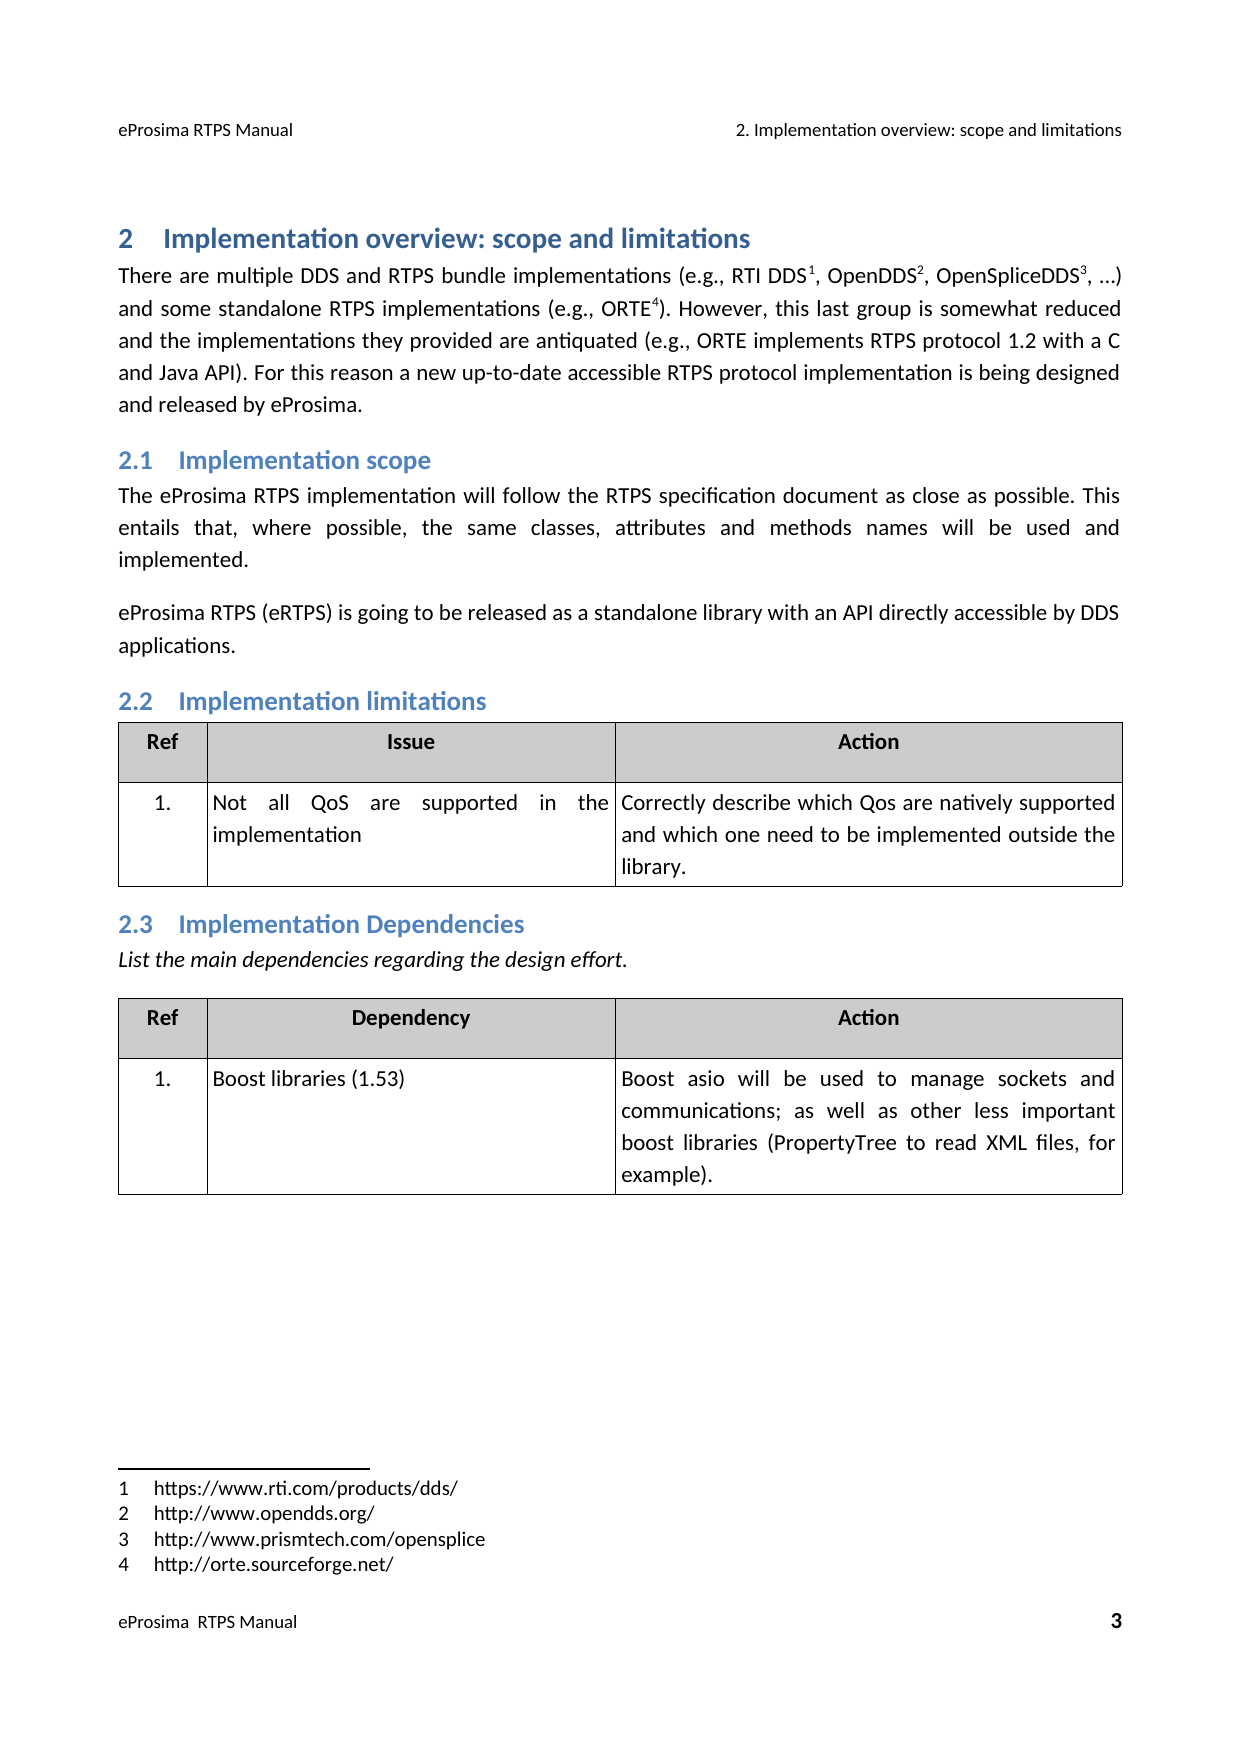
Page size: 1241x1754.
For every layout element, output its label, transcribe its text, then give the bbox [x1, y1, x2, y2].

text There are multiple DDS and RTPS bundle implementations (e.g., RTI DDS, OpenDDS, OpenSpliceDDS, …) and some standalone RTPS implementations (e.g., ORTE). However, this last group is somewhat reduced and the implementations they provided are antiquated (e.g., ORTE implements RTPS protocol 1.2 with a C and Java API). For this reason a new up-to-date accessible RTPS protocol implementation is being designed and released by eProsima. [118, 261, 1122, 418]
table_header Action [616, 723, 1122, 782]
subtitle Implementation overview: scope and limitations [118, 221, 1122, 256]
table_header Dependency [208, 999, 615, 1058]
text List the main dependencies regarding the design effort. [118, 945, 1122, 973]
table_header Ref [119, 723, 207, 782]
table_cell 1. [119, 1059, 207, 1194]
table_cell Correctly describe which Qos are natively supported and which one need to be implemented outside the library. [616, 783, 1122, 886]
subtitle Implementation limitations [118, 684, 1122, 717]
text https://www.rti.com/products/dds/ [118, 1475, 1122, 1501]
table_header Issue [208, 723, 615, 782]
text eProsima RTPS (eRTPS) is going to be released as a standalone library with an API directly accessible by DDS applications. [118, 598, 1122, 659]
table_cell Not all QoS are supported in the implementation [208, 783, 615, 886]
text http://www.opendds.org/ [118, 1501, 1122, 1526]
text The eProsima RTPS implementation will follow the RTPS specification document as close as possible. This entails that, where possible, the same classes, attributes and methods names will be used and implemented. [118, 481, 1122, 573]
table_cell Boost asio will be used to manage sockets and communications; as well as other less important boost libraries (PropertyTree to read XML files, for example). [616, 1059, 1122, 1194]
subtitle Implementation scope [118, 443, 1122, 476]
table_cell 1. [119, 783, 207, 886]
table_cell Boost libraries (1.53) [208, 1059, 615, 1194]
subtitle Implementation Dependencies [118, 907, 1122, 940]
table_header Ref [119, 999, 207, 1058]
text http://orte.sourceforge.net/ [118, 1551, 1122, 1577]
table_header Action [616, 999, 1122, 1058]
text http://www.prismtech.com/opensplice [118, 1526, 1122, 1551]
